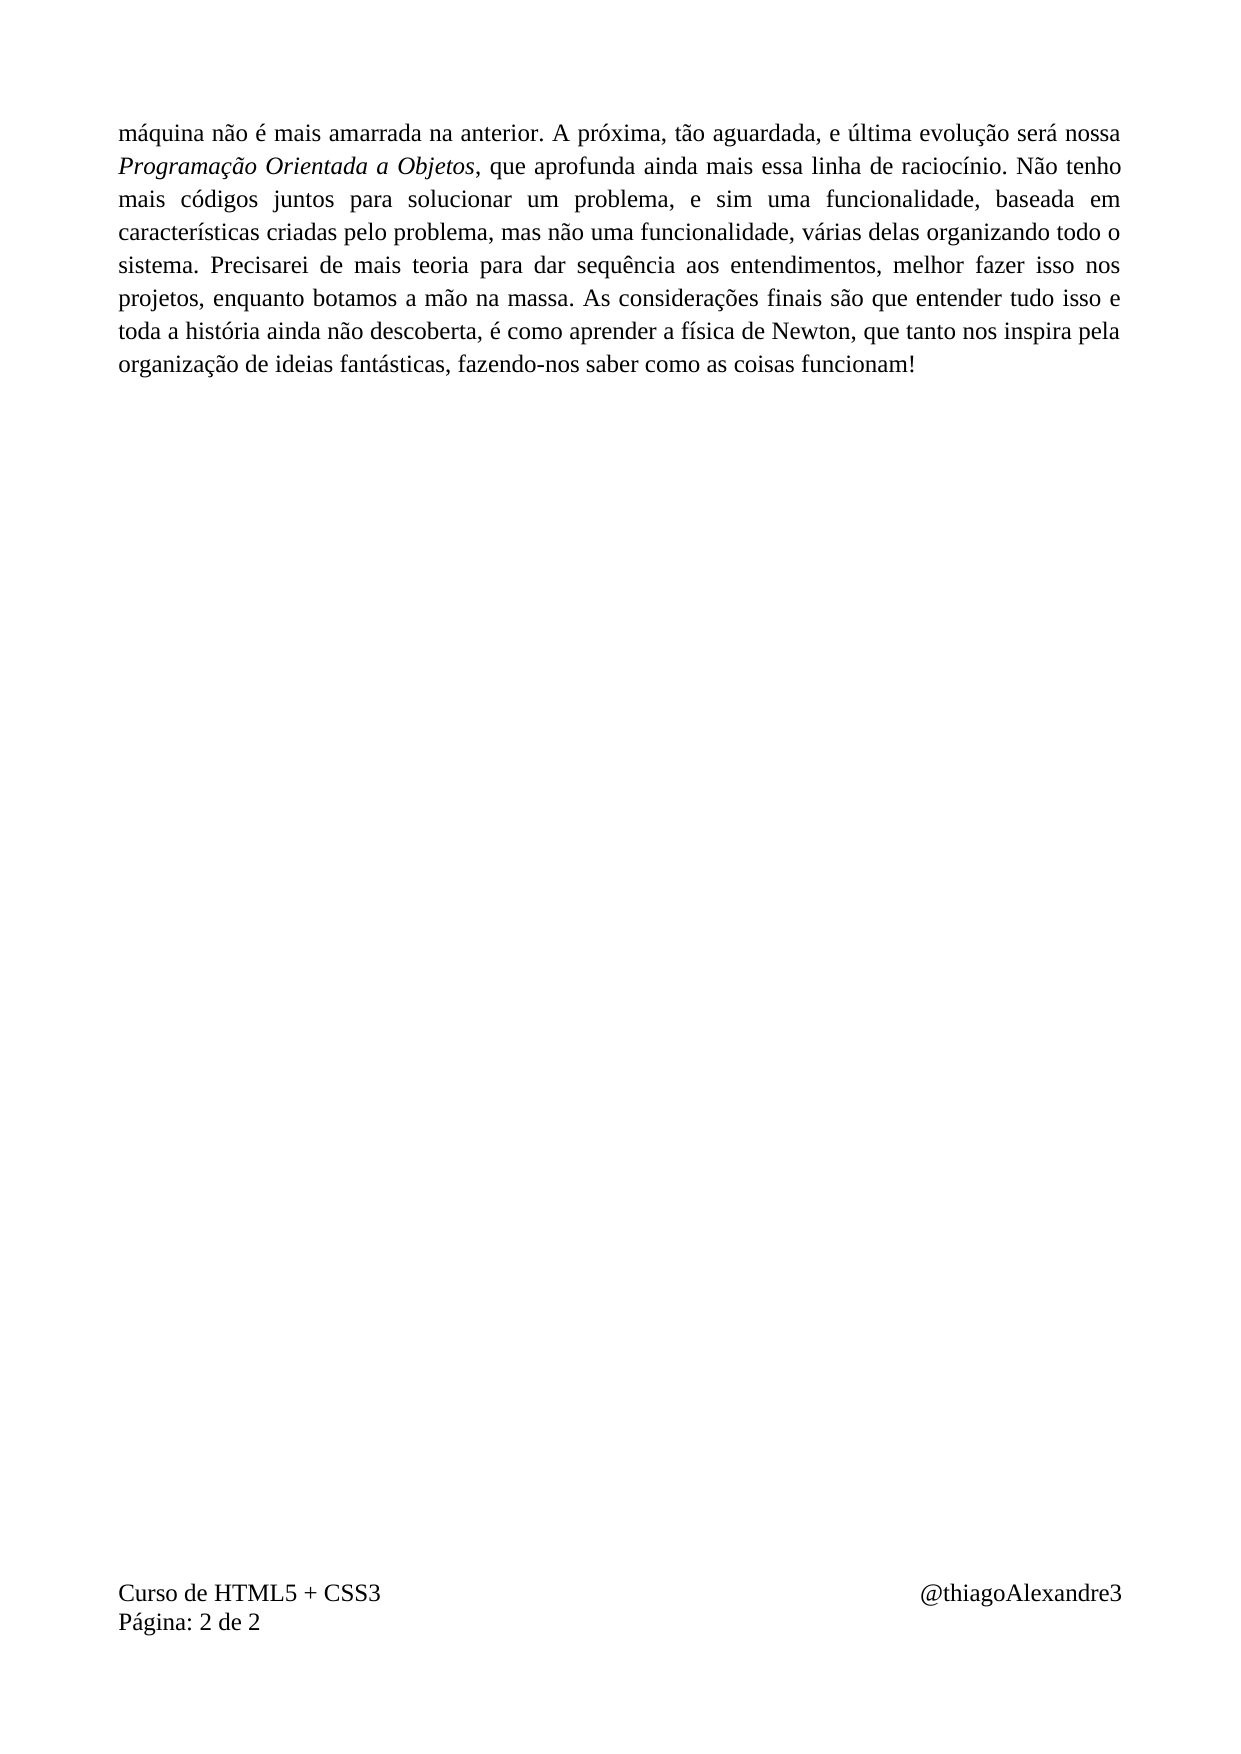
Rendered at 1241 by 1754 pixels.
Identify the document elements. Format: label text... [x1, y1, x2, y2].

text máquina não é mais amarrada na anterior. A próxima, tão aguardada, e última evolução será nossa Programação Orientada a Objetos, que aprofunda ainda mais essa linha de raciocínio. Não tenho mais códigos juntos para solucionar um problema, e sim uma funcionalidade, baseada em características criadas pelo problema, mas não uma funcionalidade, várias delas organizando todo o sistema. Precisarei de mais teoria para dar sequência aos entendimentos, melhor fazer isso nos projetos, enquanto botamos a mão na massa. As considerações finais são que entender tudo isso e toda a história ainda não descoberta, é como aprender a física de Newton, que tanto nos inspira pela organização de ideias fantásticas, fazendo-nos saber como as coisas funcionam! [118, 118, 1122, 378]
